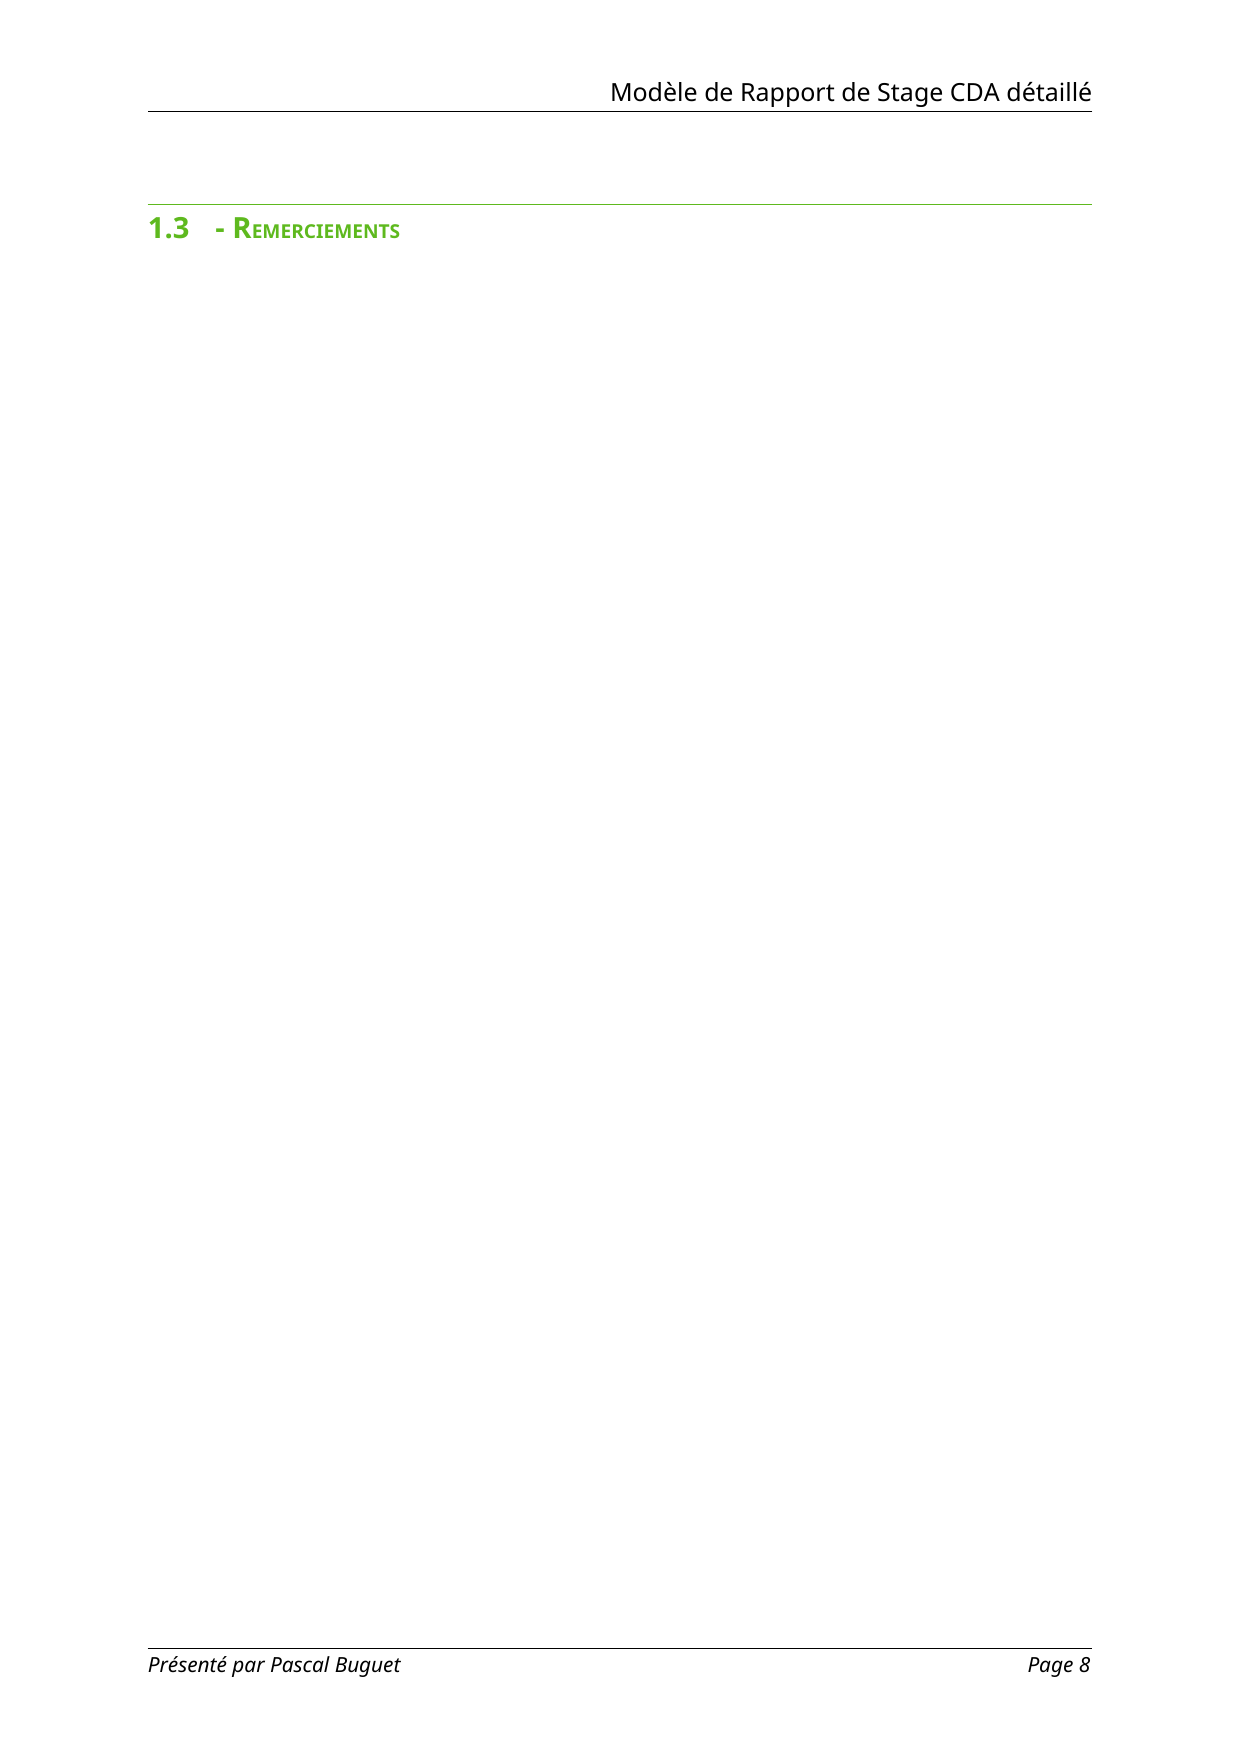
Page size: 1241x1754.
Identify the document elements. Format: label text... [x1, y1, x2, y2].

subtitle - Remerciements [148, 205, 1092, 247]
